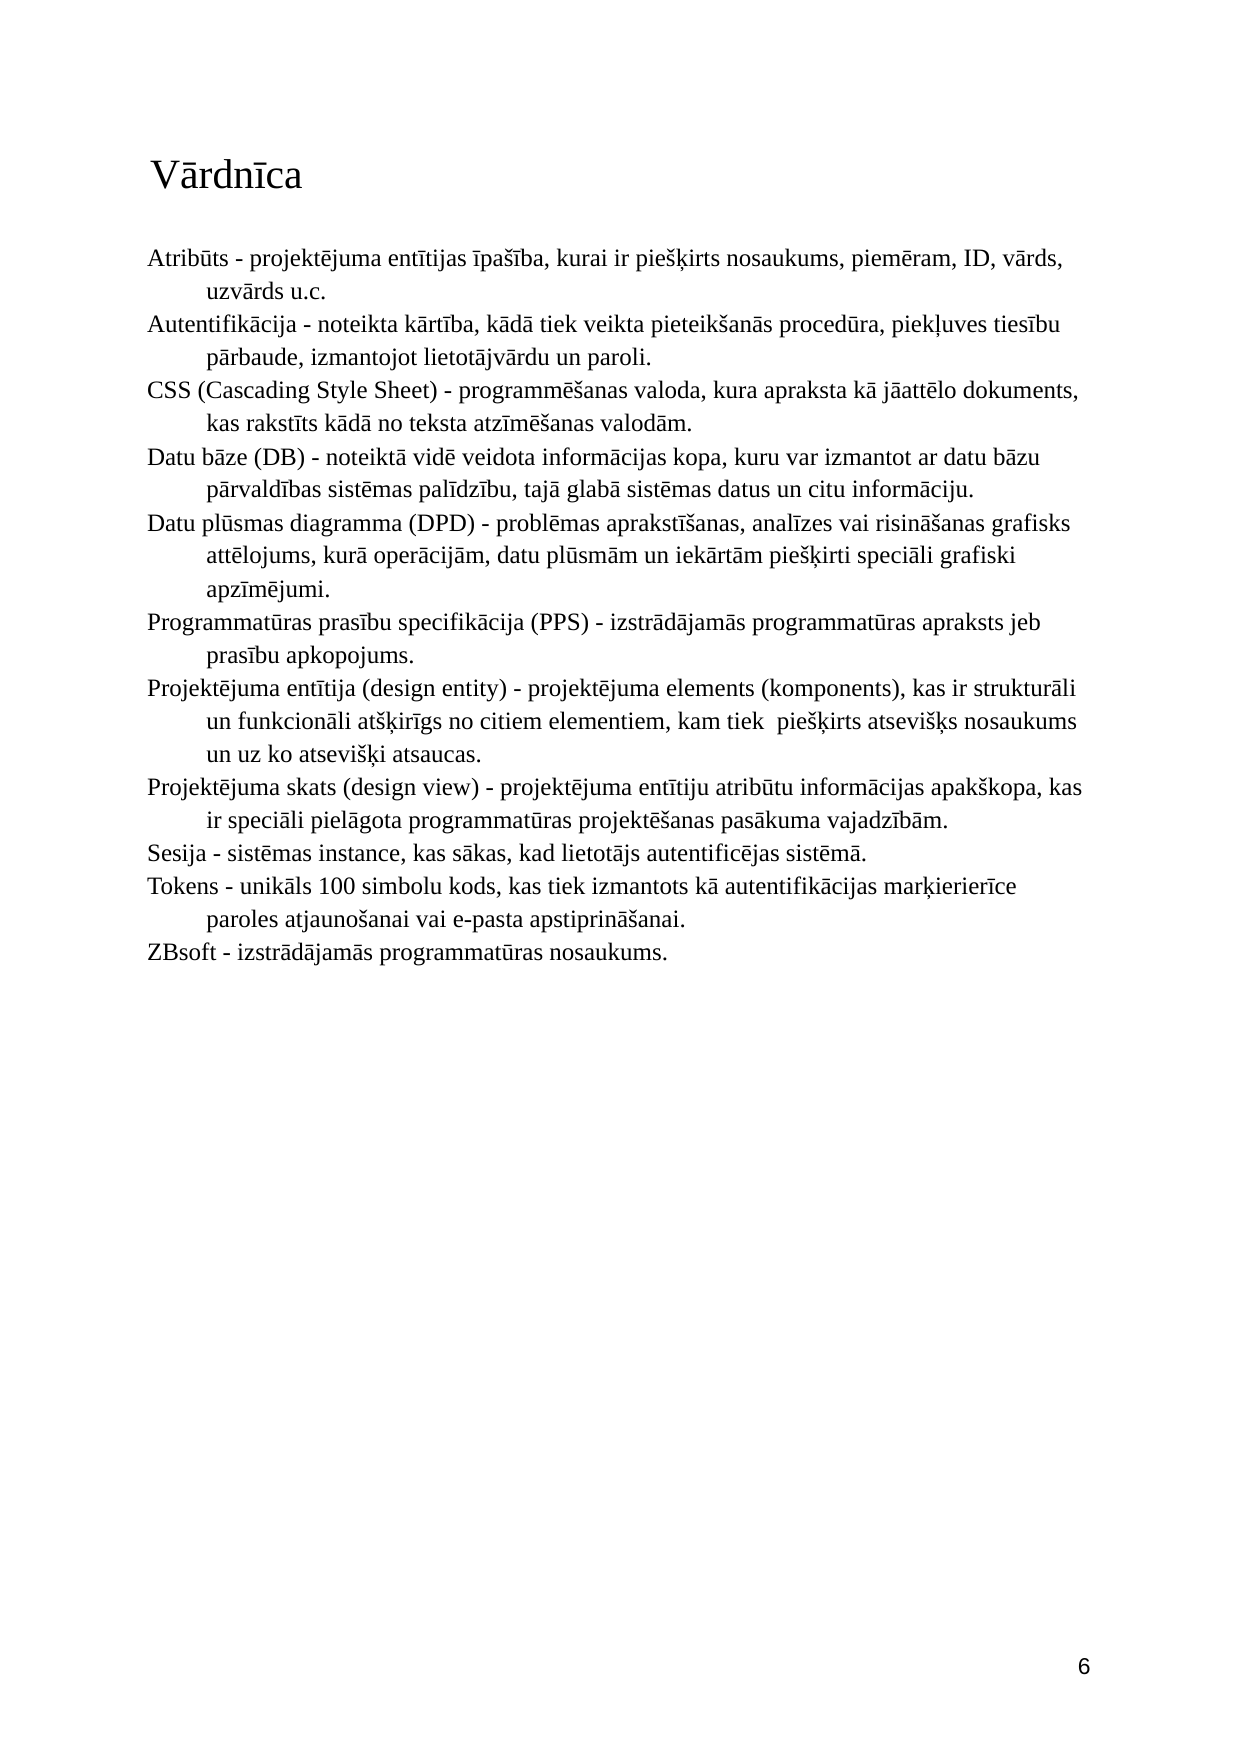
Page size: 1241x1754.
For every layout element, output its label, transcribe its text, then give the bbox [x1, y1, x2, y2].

text Autentifikācija - noteikta kārtība, kādā tiek veikta pieteikšanās procedūra, piekļuves tiesību pārbaude, izmantojot lietotājvārdu un paroli. [147, 309, 1090, 371]
text CSS (Cascading Style Sheet) - programmēšanas valoda, kura apraksta kā jāattēlo dokuments, kas rakstīts kādā no teksta atzīmēšanas valodām. [147, 376, 1090, 437]
text Projektējuma entītija (design entity) - projektējuma elements (komponents), kas ir strukturāli un funkcionāli atšķirīgs no citiem elementiem, kam tiek piešķirts atsevišķs no­saukums un uz ko atsevišķi atsaucas. [147, 673, 1090, 767]
text Projektējuma skats (design view) - projek­tējuma entītiju atri­būtu informācijas apakš­kopa, kas ir speciāli pielā­gota programmatūras pro­jek­tēšanas pasākuma vaja­dzībām. [147, 772, 1090, 833]
text ZBsoft - izstrādājamās programmatūras nosaukums. [147, 937, 1090, 966]
text Atribūts - projektējuma entītijas īpašība, kurai ir piešķirts nosaukums, piemēram, ID, vārds, uzvārds u.c. [147, 243, 1090, 305]
text Tokens - unikāls 100 simbolu kods, kas tiek izmantots kā autentifikācijas marķierierīce paroles atjaunošanai vai e-pasta apstiprināšanai. [147, 871, 1090, 933]
text Datu bāze (DB) - noteiktā vidē veidota informācijas kopa, kuru var izmantot ar datu bāzu pārvaldības sistēmas palīdzību, tajā glabā sistēmas datus un citu informāciju. [147, 442, 1090, 503]
text Sesija - sistēmas instance, kas sākas, kad lietotājs autentificējas sistēmā. [147, 838, 1090, 867]
text Programmatūras prasību specifikācija (PPS) - izstrādājamās programmatūras apraksts jeb prasību apkopojums. [147, 607, 1090, 668]
text Datu plūsmas diagramma (DPD) - problēmas aprakstīšanas, analīzes vai risināšanas grafisks attēlojums, kurā operācijām, datu plūsmām un iekārtām piešķirti speciāli grafiski apzīmējumi. [147, 508, 1090, 602]
subtitle Vārdnīca [150, 150, 1090, 198]
